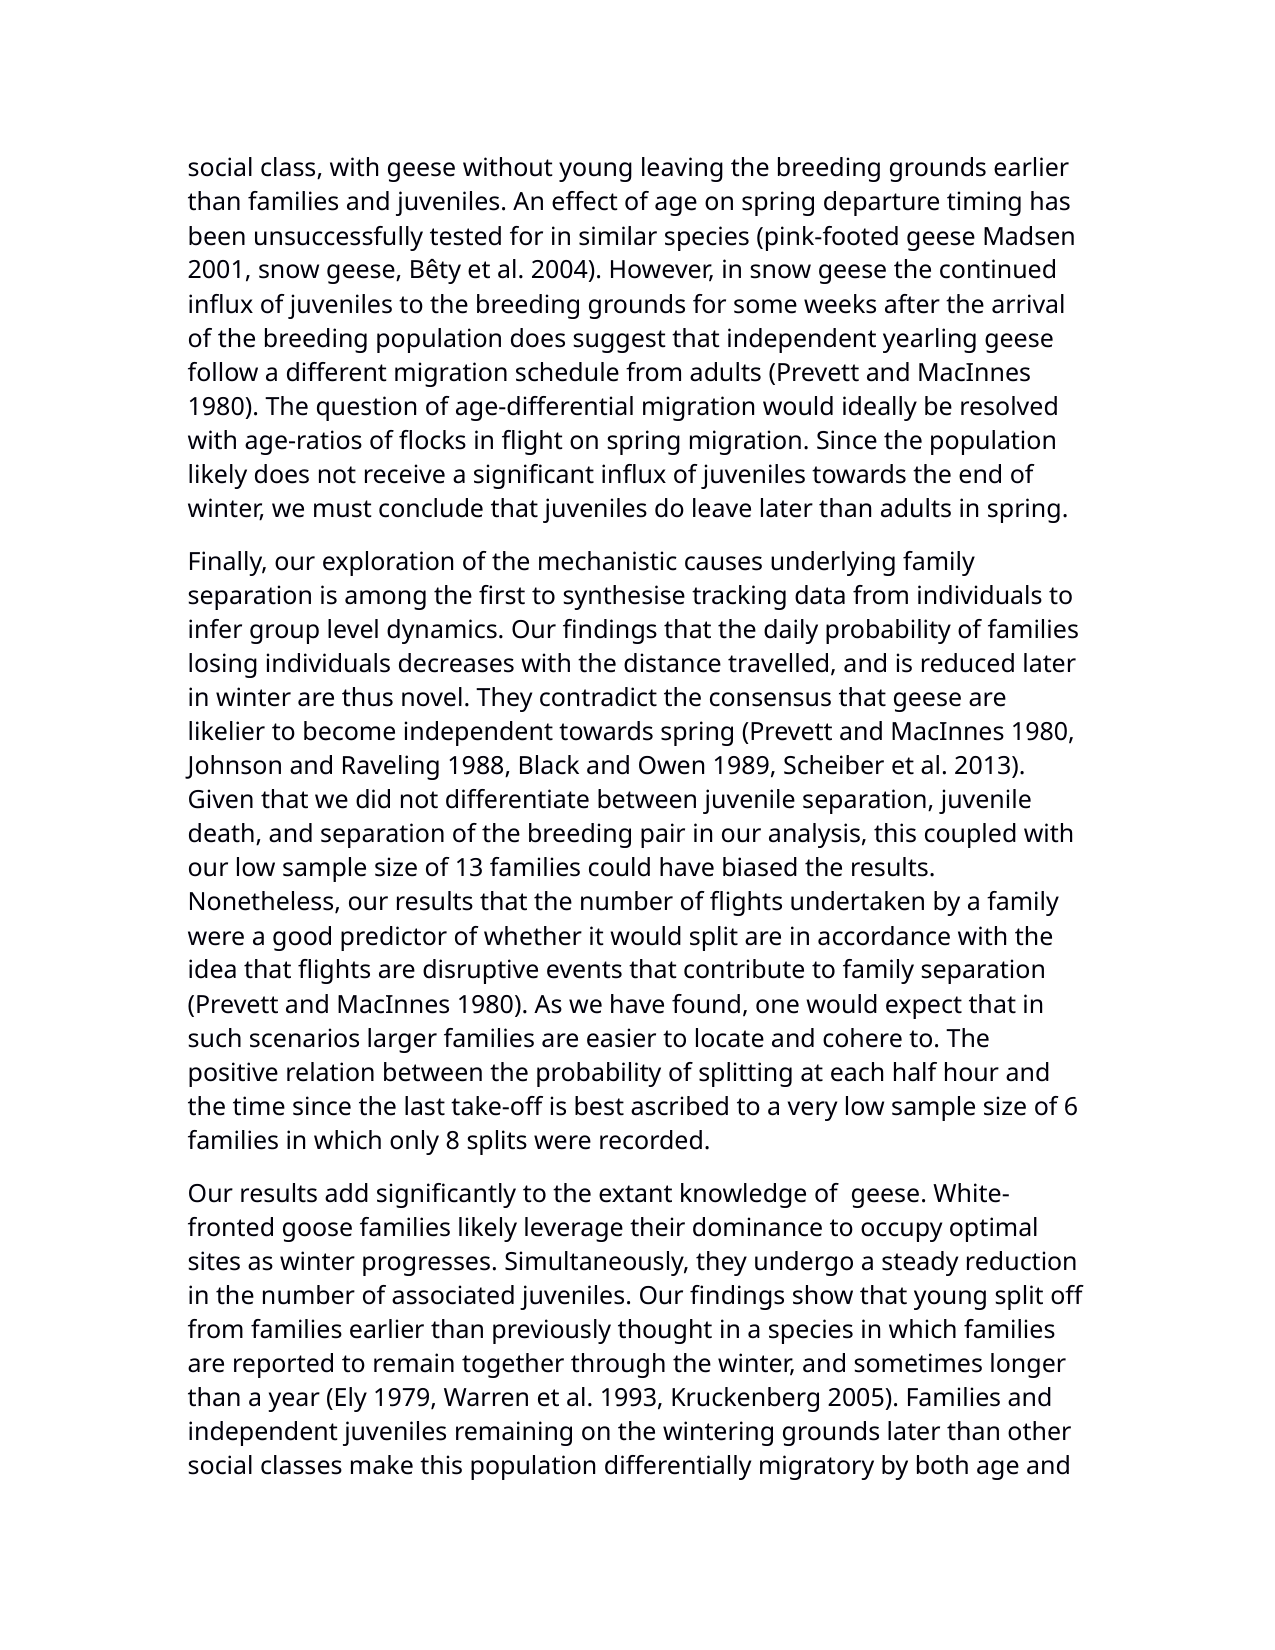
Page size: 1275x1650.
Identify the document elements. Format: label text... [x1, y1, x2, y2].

text Finally, our exploration of the mechanistic causes underlying family separation is among the first to synthesise tracking data from individuals to infer group level dynamics. Our findings that the daily probability of families losing individuals decreases with the distance travelled, and is reduced later in winter are thus novel. They contradict the consensus that geese are likelier to become independent towards spring (Prevett and MacInnes 1980, Johnson and Raveling 1988, Black and Owen 1989, Scheiber et al. 2013). Given that we did not differentiate between juvenile separation, juvenile death, and separation of the breeding pair in our analysis, this coupled with our low sample size of 13 families could have biased the results. Nonetheless, our results that the number of flights undertaken by a family were a good predictor of whether it would split are in accordance with the idea that flights are disruptive events that contribute to family separation (Prevett and MacInnes 1980). As we have found, one would expect that in such scenarios larger families are easier to locate and cohere to. The positive relation between the probability of splitting at each half hour and the time since the last take-off is best ascribed to a very low sample size of 6 families in which only 8 splits were recorded. [187, 543, 1087, 1157]
text social class, with geese without young leaving the breeding grounds earlier than families and juveniles. An effect of age on spring departure timing has been unsuccessfully tested for in similar species (pink-footed geese Madsen 2001, snow geese, Bêty et al. 2004). However, in snow geese the continued influx of juveniles to the breeding grounds for some weeks after the arrival of the breeding population does suggest that independent yearling geese follow a different migration schedule from adults (Prevett and MacInnes 1980). The question of age-differential migration would ideally be resolved with age-ratios of flocks in flight on spring migration. Since the population likely does not receive a significant influx of juveniles towards the end of winter, we must conclude that juveniles do leave later than adults in spring. [187, 150, 1087, 525]
text Our results add significantly to the extant knowledge of geese. White-fronted goose families likely leverage their dominance to occupy optimal sites as winter progresses. Simultaneously, they undergo a steady reduction in the number of associated juveniles. Our findings show that young split off from families earlier than previously thought in a species in which families are reported to remain together through the winter, and sometimes longer than a year (Ely 1979, Warren et al. 1993, Kruckenberg 2005). Families and independent juveniles remaining on the wintering grounds later than other social classes make this population differentially migratory by both age and [187, 1175, 1087, 1482]
